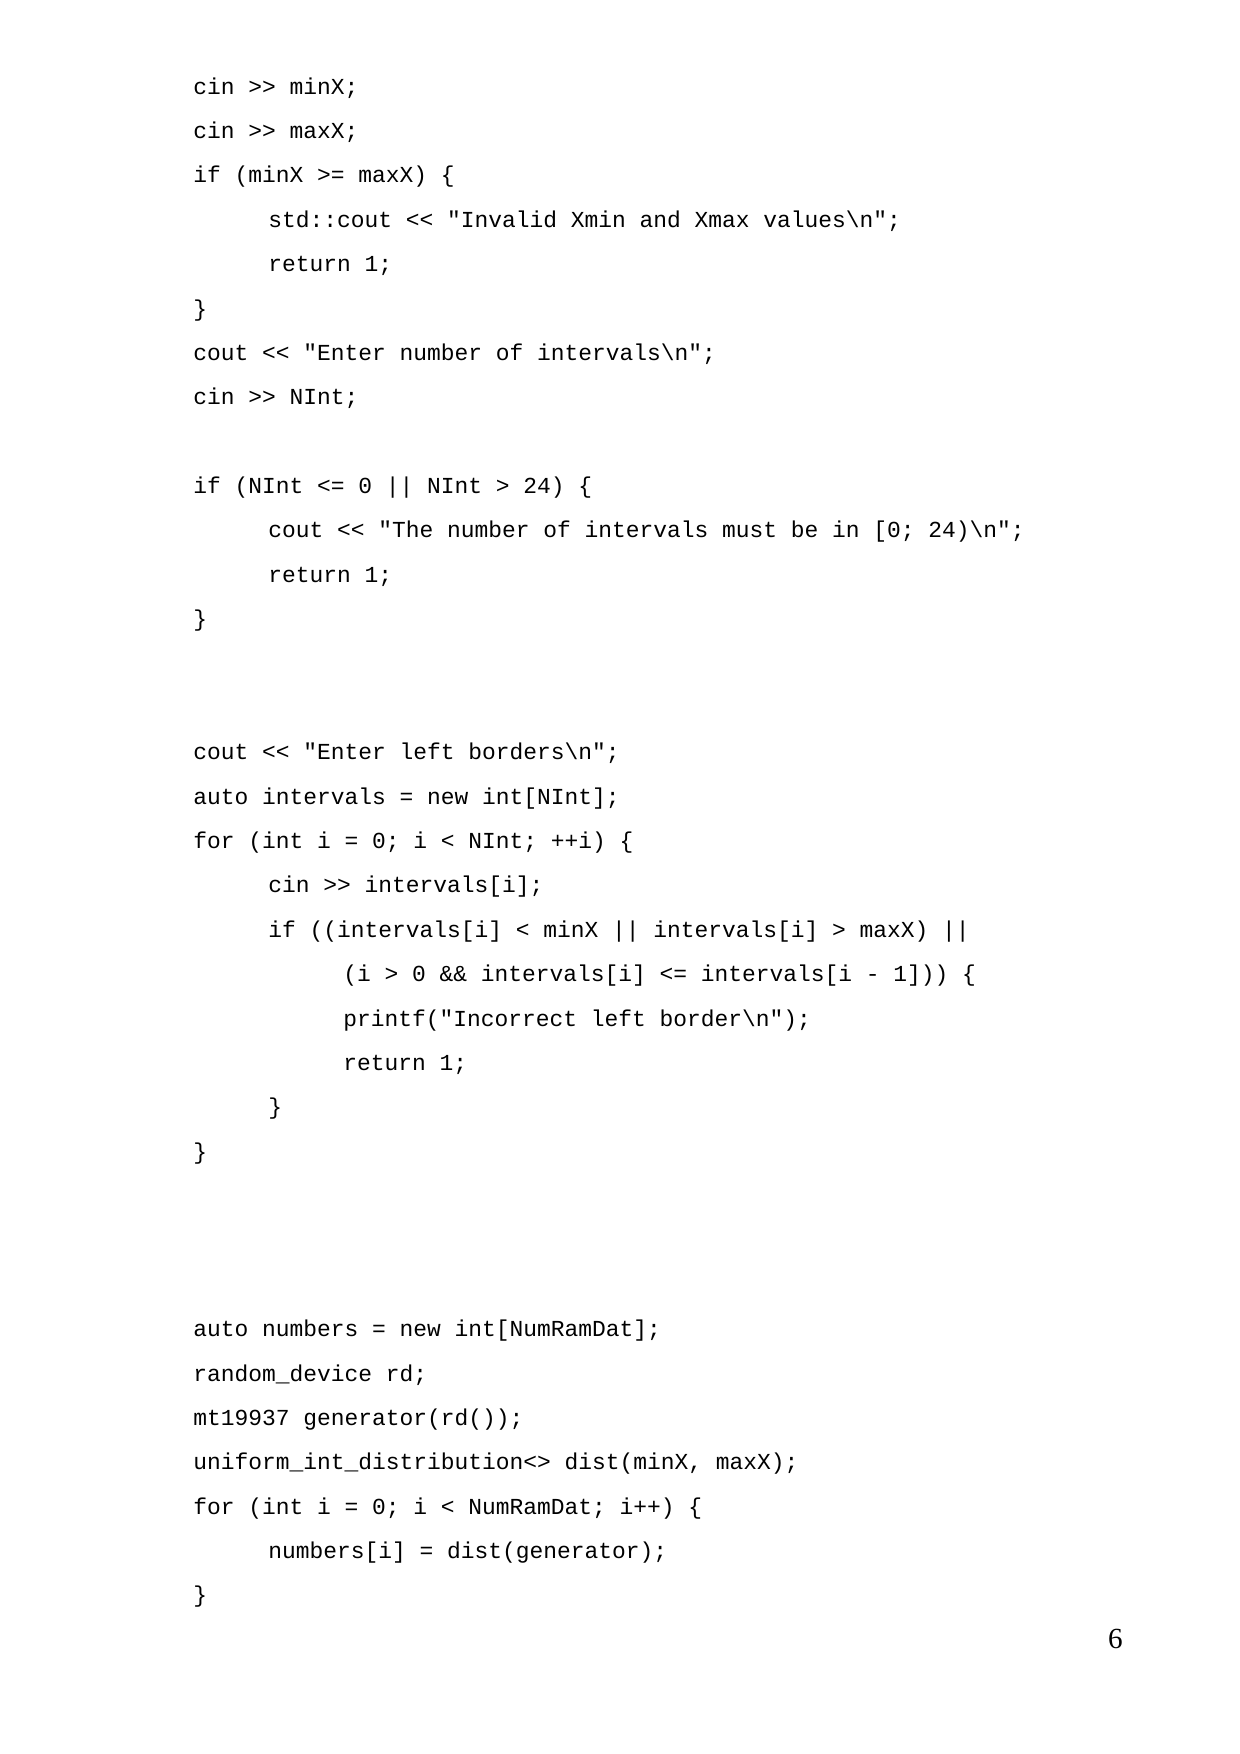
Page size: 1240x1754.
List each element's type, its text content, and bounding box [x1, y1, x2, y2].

text (i > 0 && intervals[i] <= intervals[i - 1])) { [118, 962, 1135, 988]
text } [118, 297, 1135, 323]
text return 1; [118, 252, 1135, 278]
text cin >> NInt; [118, 386, 1135, 412]
text cout << "Enter left borders\n"; [118, 741, 1135, 767]
text cin >> intervals[i]; [118, 874, 1135, 900]
text for (int i = 0; i < NumRamDat; i++) { [118, 1495, 1135, 1521]
text cin >> minX; [118, 75, 1135, 101]
text auto intervals = new int[NInt]; [118, 785, 1135, 811]
text } [118, 1096, 1135, 1122]
text } [118, 607, 1135, 633]
text auto numbers = new int[NumRamDat]; [118, 1317, 1135, 1343]
text for (int i = 0; i < NInt; ++i) { [118, 829, 1135, 855]
text } [118, 1140, 1135, 1166]
text cin >> maxX; [118, 119, 1135, 145]
text std::cout << "Invalid Xmin and Xmax values\n"; [118, 208, 1135, 234]
text mt19937 generator(rd()); [118, 1406, 1135, 1432]
text uniform_int_distribution<> dist(minX, maxX); [118, 1451, 1135, 1477]
text if (minX >= maxX) { [118, 164, 1135, 190]
text if ((intervals[i] < minX || intervals[i] > maxX) || [118, 918, 1135, 944]
text cout << "The number of intervals must be in [0; 24)\n"; [118, 519, 1135, 545]
text numbers[i] = dist(generator); [118, 1539, 1135, 1565]
text cout << "Enter number of intervals\n"; [118, 341, 1135, 367]
text return 1; [118, 1051, 1135, 1077]
text random_device rd; [118, 1362, 1135, 1388]
text printf("Incorrect left border\n"); [118, 1007, 1135, 1033]
text return 1; [118, 563, 1135, 589]
text if (NInt <= 0 || NInt > 24) { [118, 474, 1135, 500]
text } [118, 1584, 1135, 1610]
